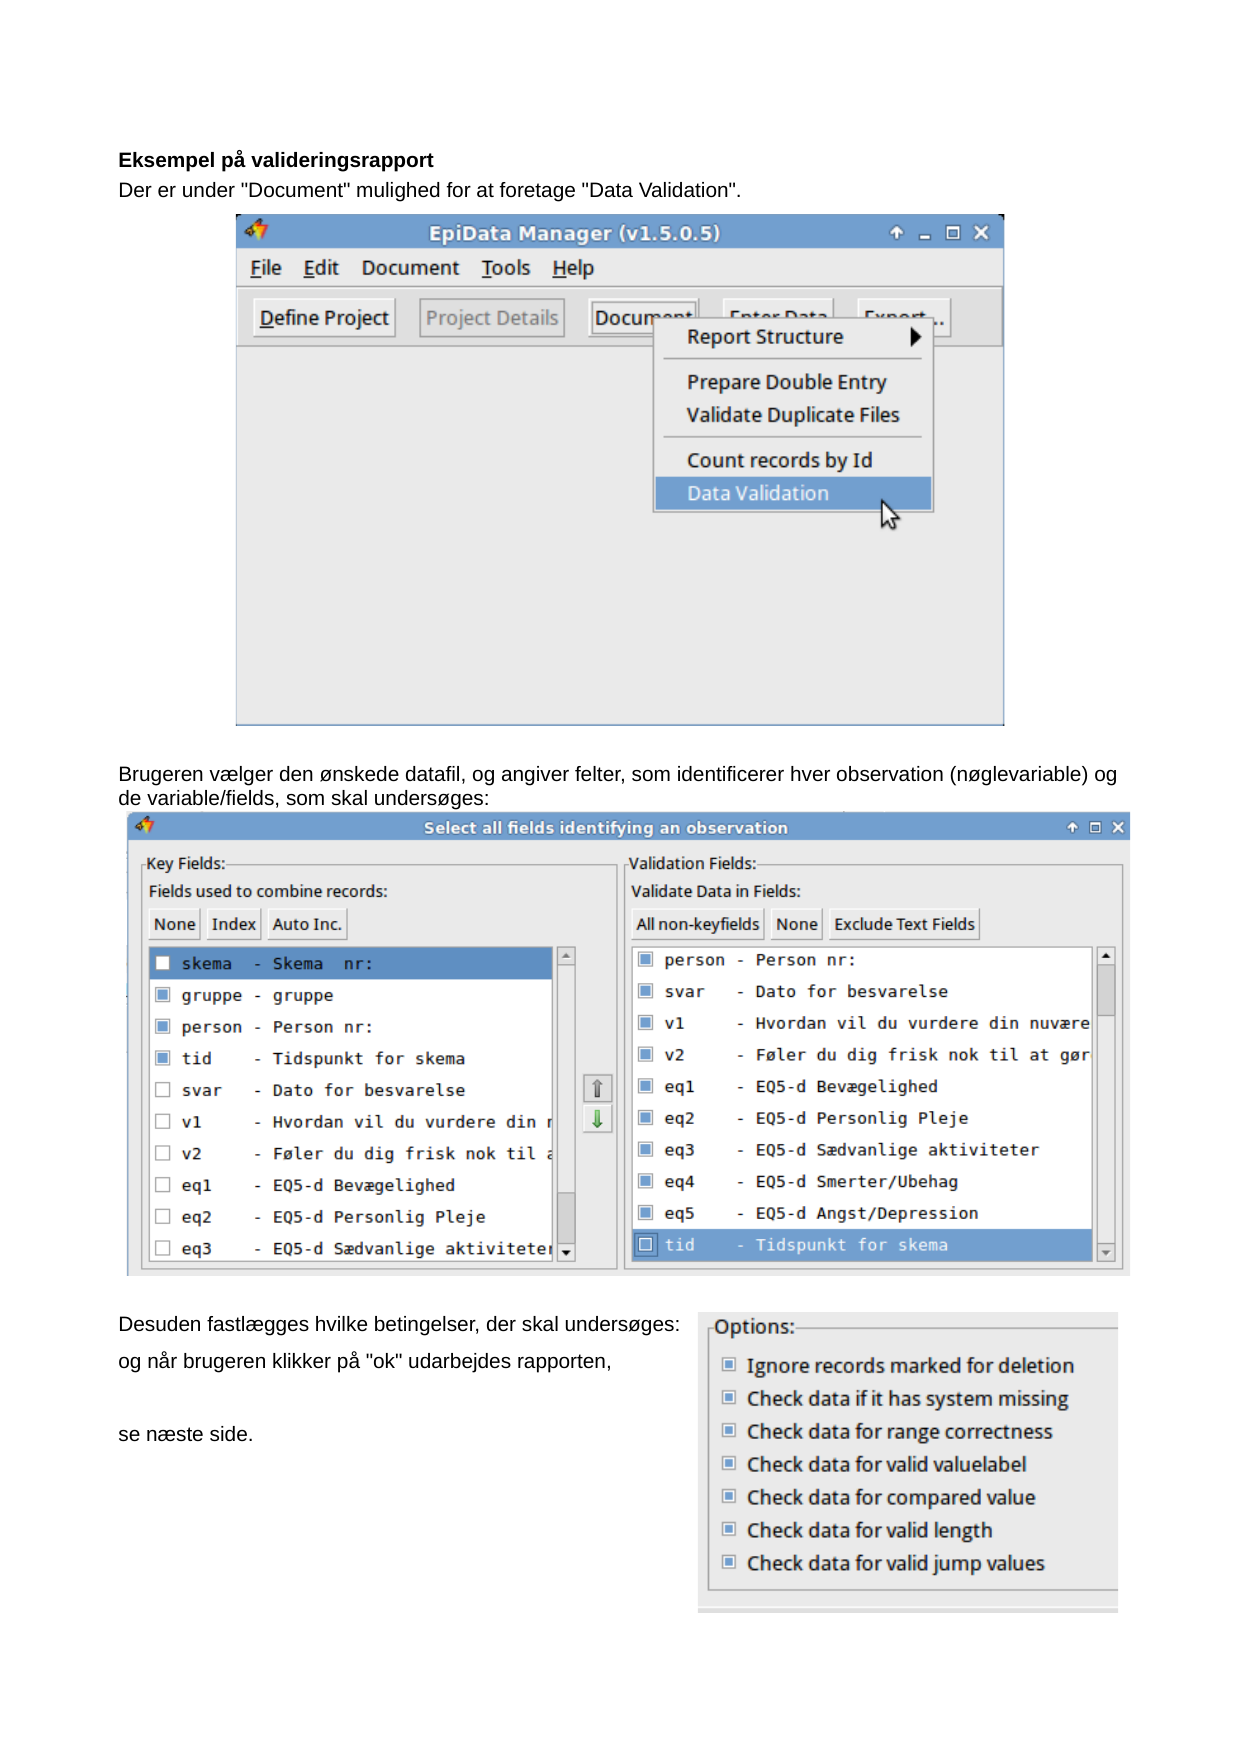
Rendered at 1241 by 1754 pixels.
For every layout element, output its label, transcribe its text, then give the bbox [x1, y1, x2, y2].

text Der er under "Document" mulighed for at foretage "Data Validation". [118, 178, 1122, 202]
text og når brugeren klikker på "ok" udarbejdes rapporten, [118, 1349, 697, 1373]
text se næste side. [118, 1422, 697, 1446]
text Brugeren vælger den ønskede datafil, og angiver felter, som identificerer hver observation (nøglevariable) og de variable/fields, som skal undersøges: [118, 762, 1122, 810]
picture [235, 214, 1005, 726]
picture [126, 811, 1131, 1276]
picture [697, 1312, 1119, 1613]
text Desuden fastlægges hvilke betingelser, der skal undersøges: [118, 1312, 697, 1336]
